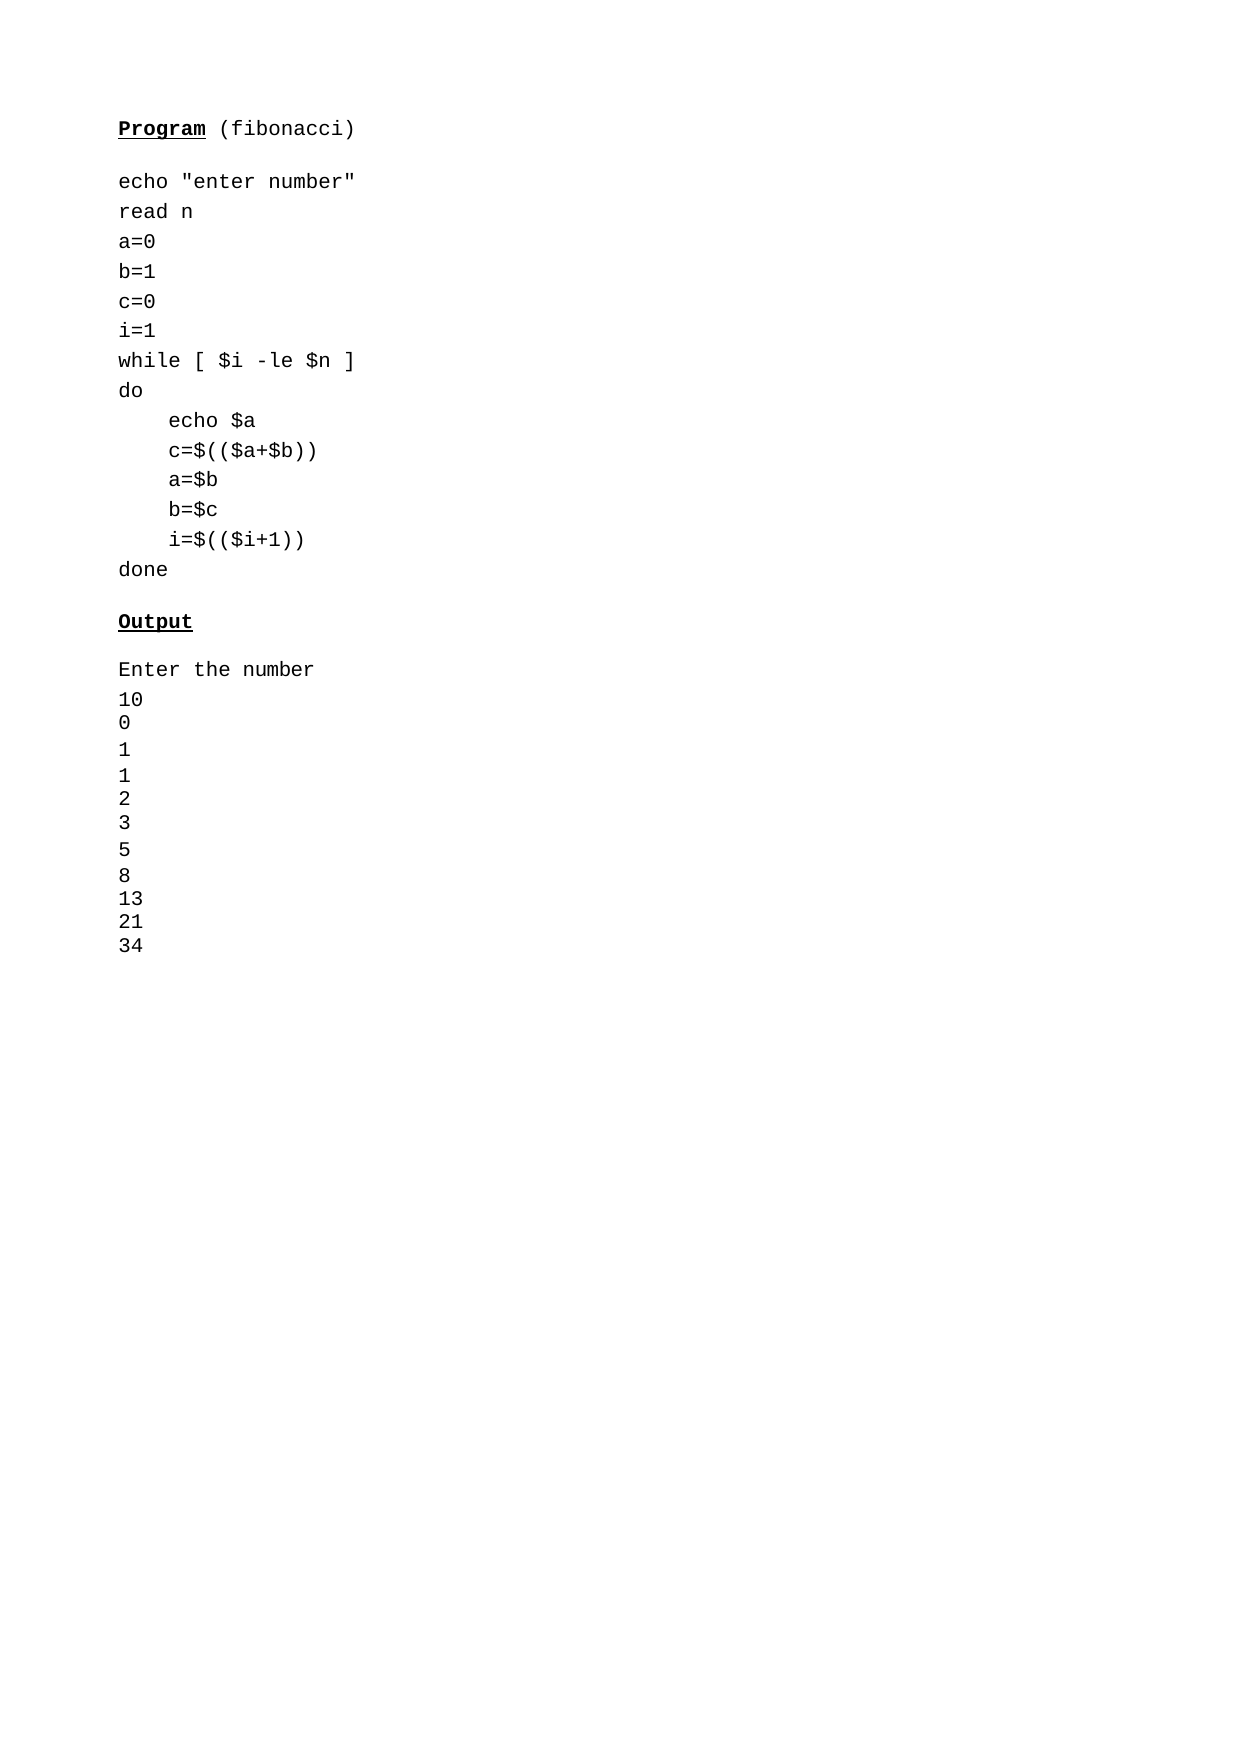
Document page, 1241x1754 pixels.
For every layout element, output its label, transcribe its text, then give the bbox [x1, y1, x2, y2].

text 34 [118, 935, 1122, 959]
text c=0 [118, 291, 589, 314]
text read n [118, 201, 589, 225]
text 1 [118, 762, 1122, 788]
text while [ $i -le $n ] [118, 350, 589, 374]
text 13 [118, 888, 1122, 911]
text done [118, 559, 589, 582]
text 5 [118, 836, 1122, 862]
text i=$(($i+1)) [118, 529, 589, 553]
text echo $a [118, 410, 589, 433]
text Program (fibonacci) [118, 118, 1122, 142]
text 10 [118, 688, 466, 712]
text a=$b [118, 469, 589, 493]
text echo "enter number" [118, 172, 589, 195]
text b=1 [118, 261, 589, 284]
text i=1 [118, 321, 589, 344]
text a=0 [118, 231, 589, 255]
subtitle Output [118, 611, 1122, 634]
text b=$c [118, 499, 589, 523]
text 3 [118, 812, 1122, 835]
text do [118, 380, 589, 404]
text 0 [118, 712, 1122, 736]
text Enter the number [118, 659, 466, 682]
text 8 [118, 862, 1122, 888]
text 1 [118, 736, 1122, 762]
text c=$(($a+$b)) [118, 440, 589, 463]
text 21 [118, 911, 1122, 935]
text 2 [118, 788, 1122, 812]
